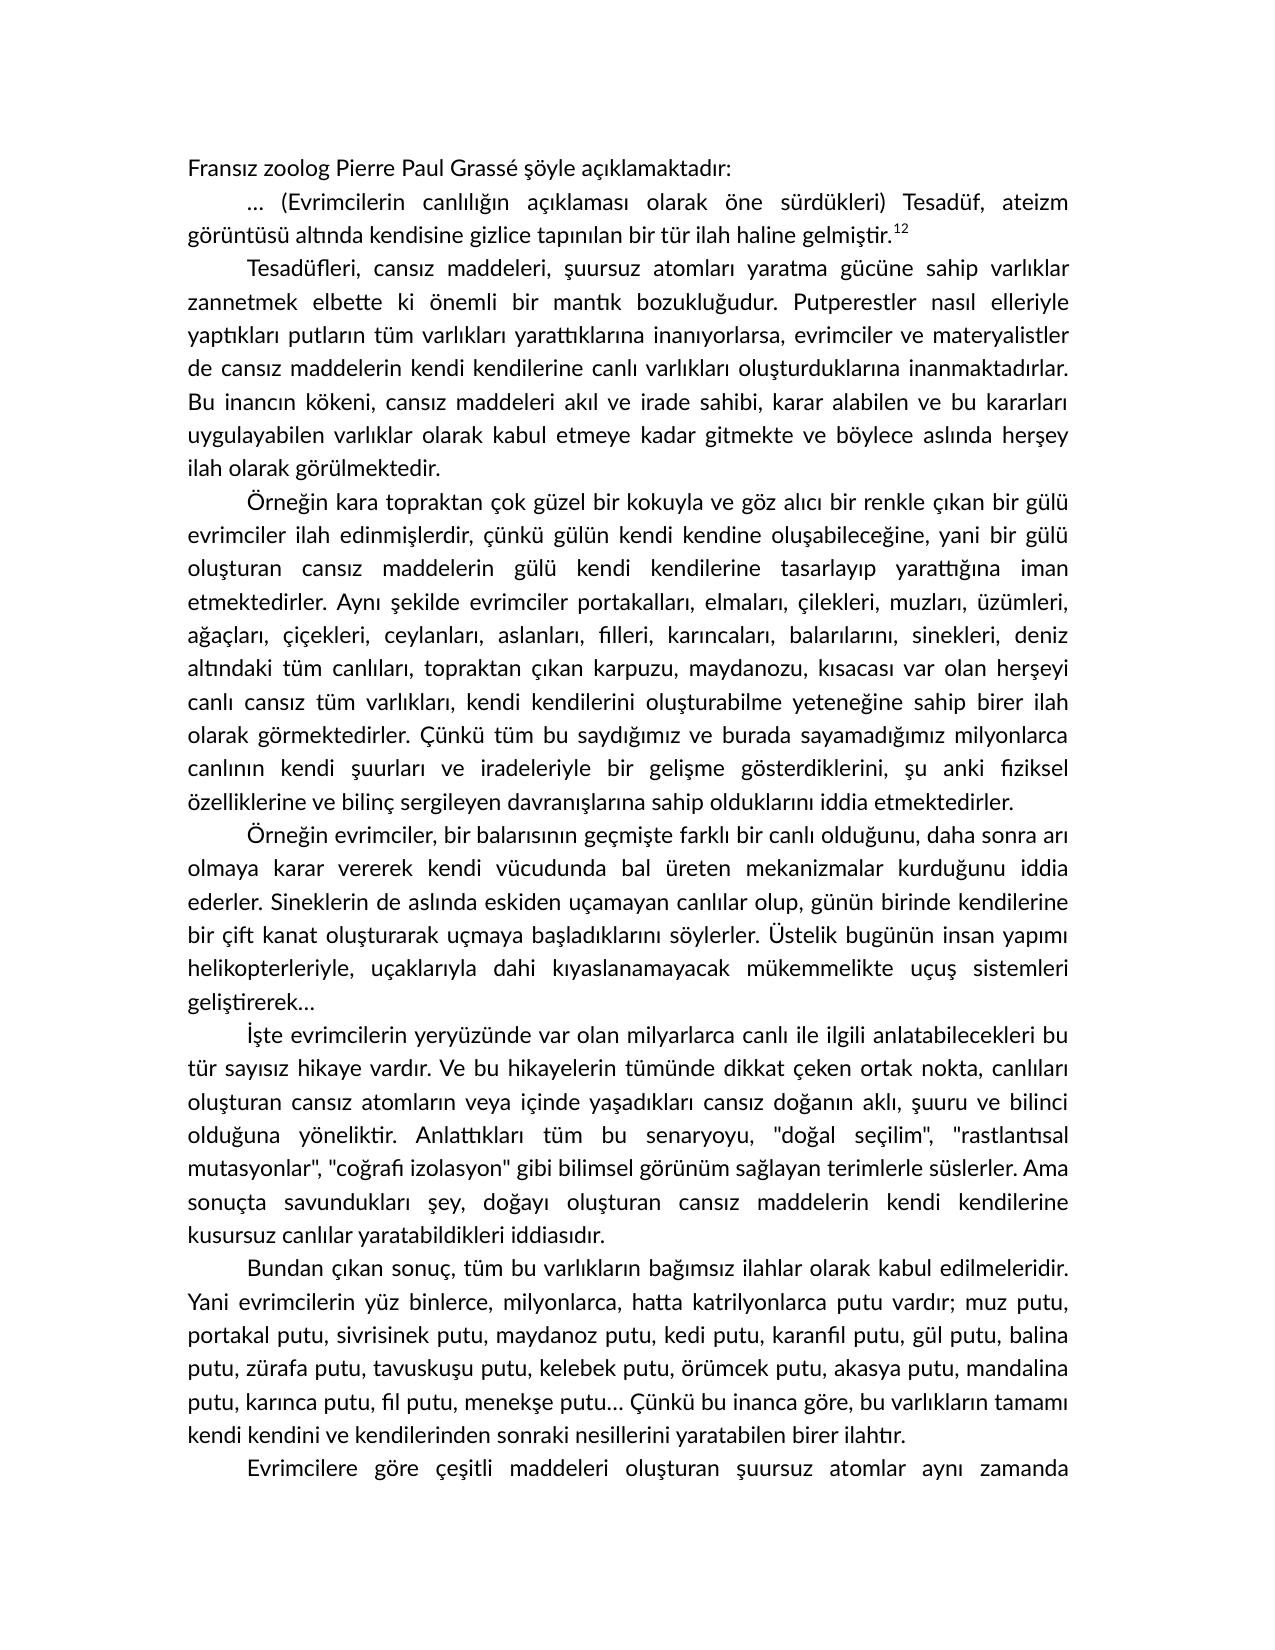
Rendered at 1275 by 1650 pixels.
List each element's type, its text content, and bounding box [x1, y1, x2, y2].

text İşte evrimcilerin yeryüzünde var olan milyarlarca canlı ile ilgili anlatabilecekleri bu tür sayısız hikaye vardır. Ve bu hikayelerin tümünde dikkat çeken ortak nokta, canlıları oluşturan cansız atomların veya içinde yaşadıkları cansız doğanın aklı, şuuru ve bilinci olduğuna yöneliktir. Anlattıkları tüm bu senaryoyu, "doğal seçilim", "rastlantısal mutasyonlar", "coğrafi izolasyon" gibi bilimsel görünüm sağlayan terimlerle süslerler. Ama sonuçta savundukları şey, doğayı oluşturan cansız maddelerin kendi kendilerine kusursuz canlılar yaratabildikleri iddiasıdır. [187, 1017, 1070, 1250]
text Örneğin kara topraktan çok güzel bir kokuyla ve göz alıcı bir renkle çıkan bir gülü evrimciler ilah edinmişlerdir, çünkü gülün kendi kendine oluşabileceğine, yani bir gülü oluşturan cansız maddelerin gülü kendi kendilerine tasarlayıp yarattığına iman etmektedirler. Aynı şekilde evrimciler portakalları, elmaları, çilekleri, muzları, üzümleri, ağaçları, çiçekleri, ceylanları, aslanları, filleri, karıncaları, balarılarını, sinekleri, deniz altındaki tüm canlıları, topraktan çıkan karpuzu, maydanozu, kısacası var olan herşeyi canlı cansız tüm varlıkları, kendi kendilerini oluşturabilme yeteneğine sahip birer ilah olarak görmektedirler. Çünkü tüm bu saydığımız ve burada sayamadığımız milyonlarca canlının kendi şuurları ve iradeleriyle bir gelişme gösterdiklerini, şu anki fiziksel özelliklerine ve bilinç sergileyen davranışlarına sahip olduklarını iddia etmektedirler. [187, 483, 1070, 817]
text … (Evrimcilerin canlılığın açıklaması olarak öne sürdükleri) Tesadüf, ateizm görüntüsü altında kendisine gizlice tapınılan bir tür ilah haline gelmiştir.12 [187, 183, 1070, 250]
text Fransız zoolog Pierre Paul Grassé şöyle açıklamaktadır: [187, 150, 1070, 183]
text Bundan çıkan sonuç, tüm bu varlıkların bağımsız ilahlar olarak kabul edilmeleridir. Yani evrimcilerin yüz binlerce, milyonlarca, hatta katrilyonlarca putu vardır; muz putu, portakal putu, sivrisinek putu, maydanoz putu, kedi putu, karanfil putu, gül putu, balina putu, zürafa putu, tavuskuşu putu, kelebek putu, örümcek putu, akasya putu, mandalina putu, karınca putu, fil putu, menekşe putu… Çünkü bu inanca göre, bu varlıkların tamamı kendi kendini ve kendilerinden sonraki nesillerini yaratabilen birer ilahtır. [187, 1250, 1070, 1450]
text Örneğin evrimciler, bir balarısının geçmişte farklı bir canlı olduğunu, daha sonra arı olmaya karar vererek kendi vücudunda bal üreten mekanizmalar kurduğunu iddia ederler. Sineklerin de aslında eskiden uçamayan canlılar olup, günün birinde kendilerine bir çift kanat oluşturarak uçmaya başladıklarını söylerler. Üstelik bugünün insan yapımı helikopterleriyle, uçaklarıyla dahi kıyaslanamayacak mükemmelikte uçuş sistemleri geliştirerek… [187, 817, 1070, 1017]
text Evrimcilere göre çeşitli maddeleri oluşturan şuursuz atomlar aynı zamanda [187, 1450, 1070, 1483]
text Tesadüfleri, cansız maddeleri, şuursuz atomları yaratma gücüne sahip varlıklar zannetmek elbette ki önemli bir mantık bozukluğudur. Putperestler nasıl elleriyle yaptıkları putların tüm varlıkları yarattıklarına inanıyorlarsa, evrimciler ve materyalistler de cansız maddelerin kendi kendilerine canlı varlıkları oluşturduklarına inanmaktadırlar. Bu inancın kökeni, cansız maddeleri akıl ve irade sahibi, karar alabilen ve bu kararları uygulayabilen varlıklar olarak kabul etmeye kadar gitmekte ve böylece aslında herşey ilah olarak görülmektedir. [187, 250, 1070, 483]
